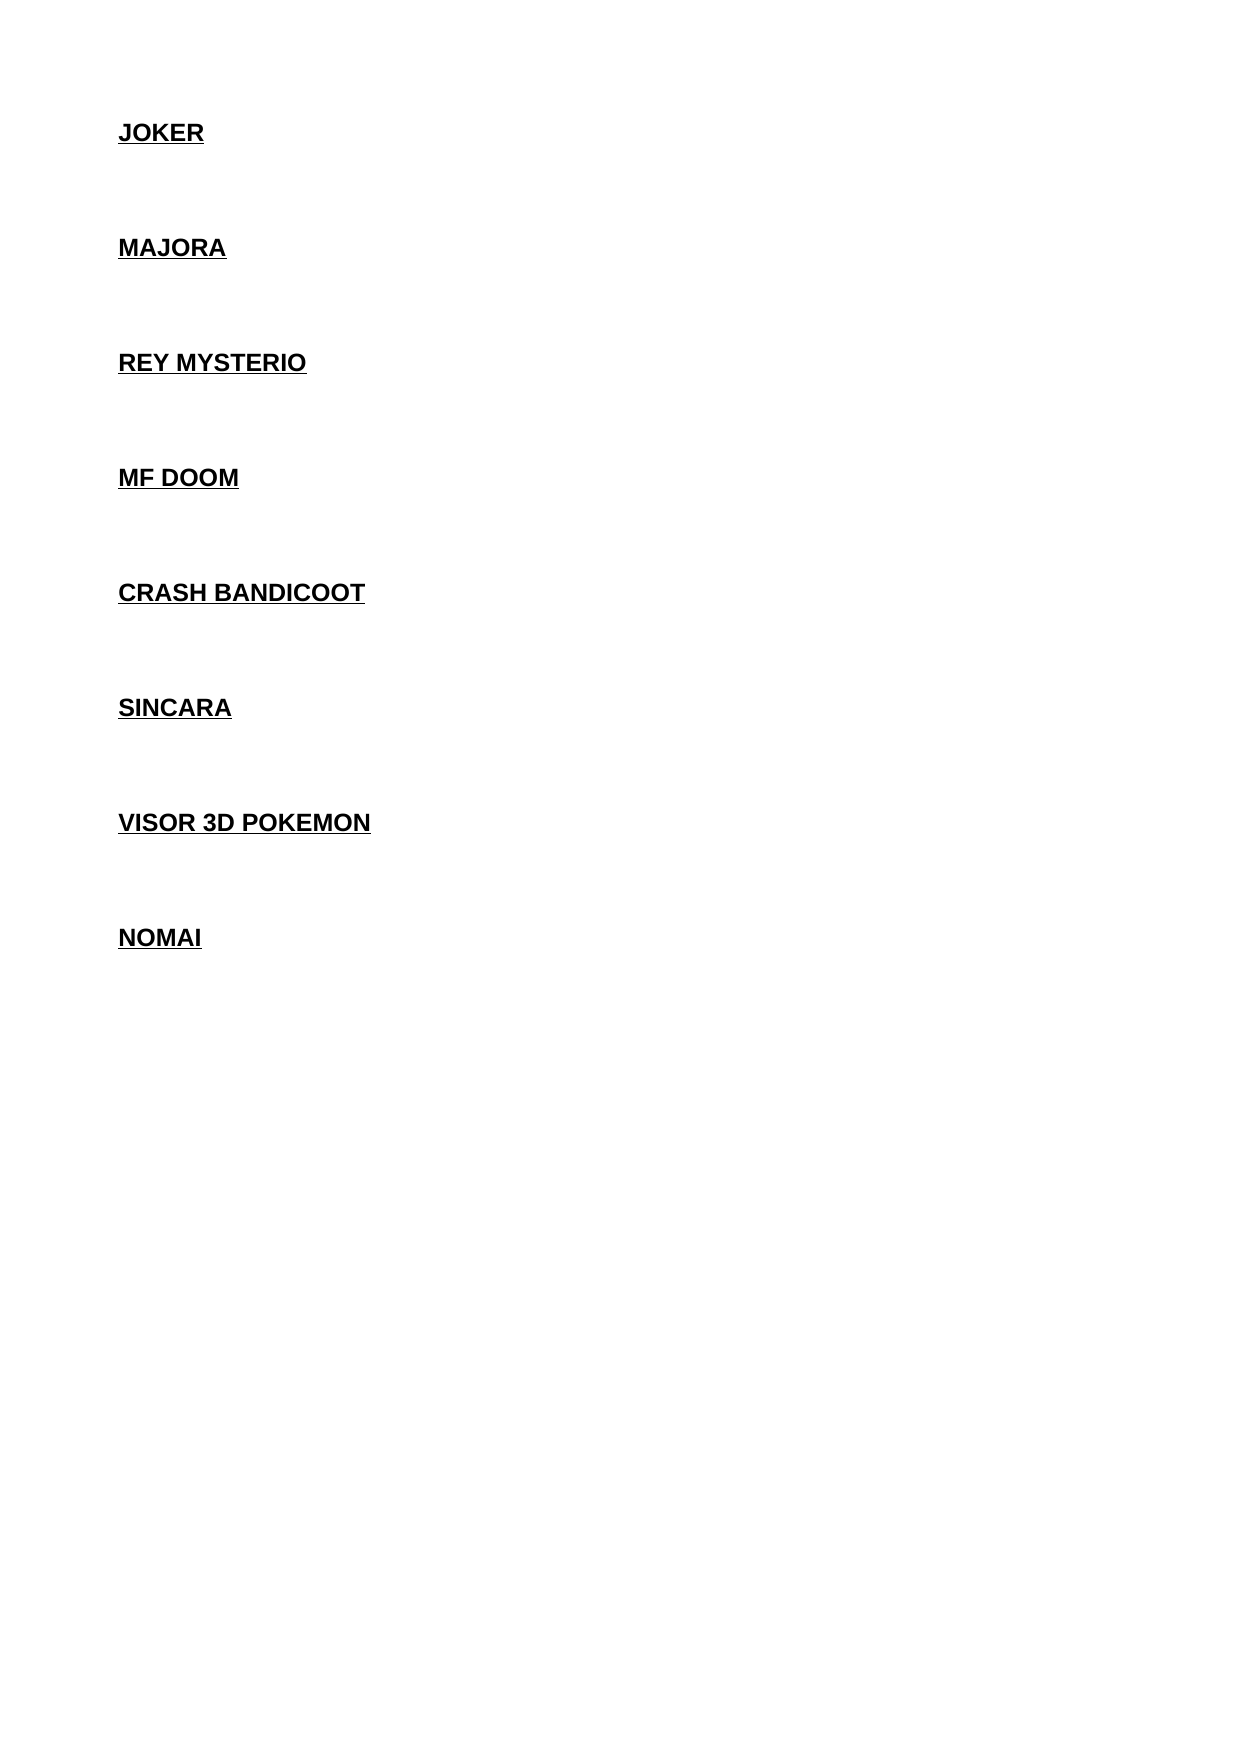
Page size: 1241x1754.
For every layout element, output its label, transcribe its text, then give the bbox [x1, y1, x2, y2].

text NOMAI [118, 923, 1122, 952]
text JOKER [118, 118, 1122, 147]
text CRASH BANDICOOT [118, 578, 1122, 607]
text VISOR 3D POKEMON [118, 808, 1122, 837]
text SINCARA [118, 693, 1122, 722]
text MAJORA [118, 233, 1122, 262]
text REY MYSTERIO [118, 348, 1122, 377]
text MF DOOM [118, 463, 1122, 492]
